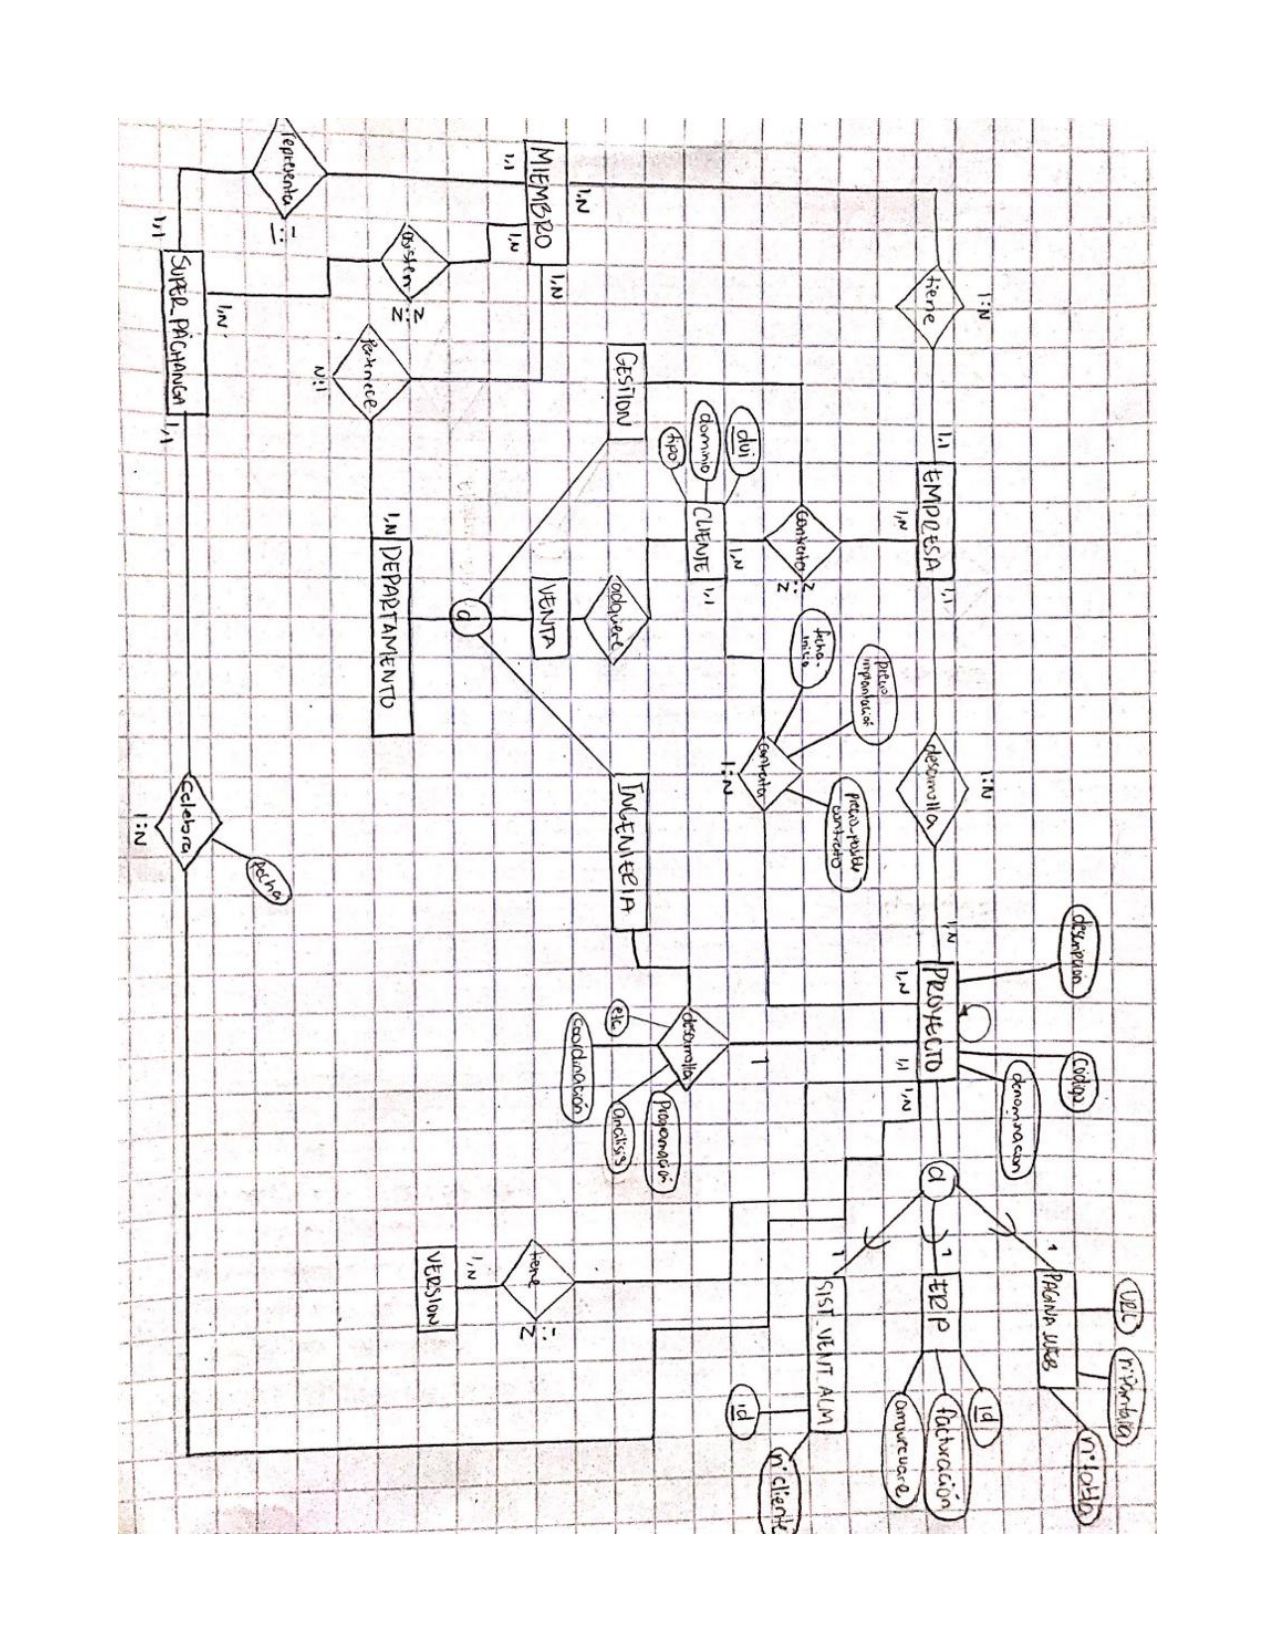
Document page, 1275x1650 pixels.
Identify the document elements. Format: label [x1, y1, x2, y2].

picture [118, 118, 1157, 1534]
